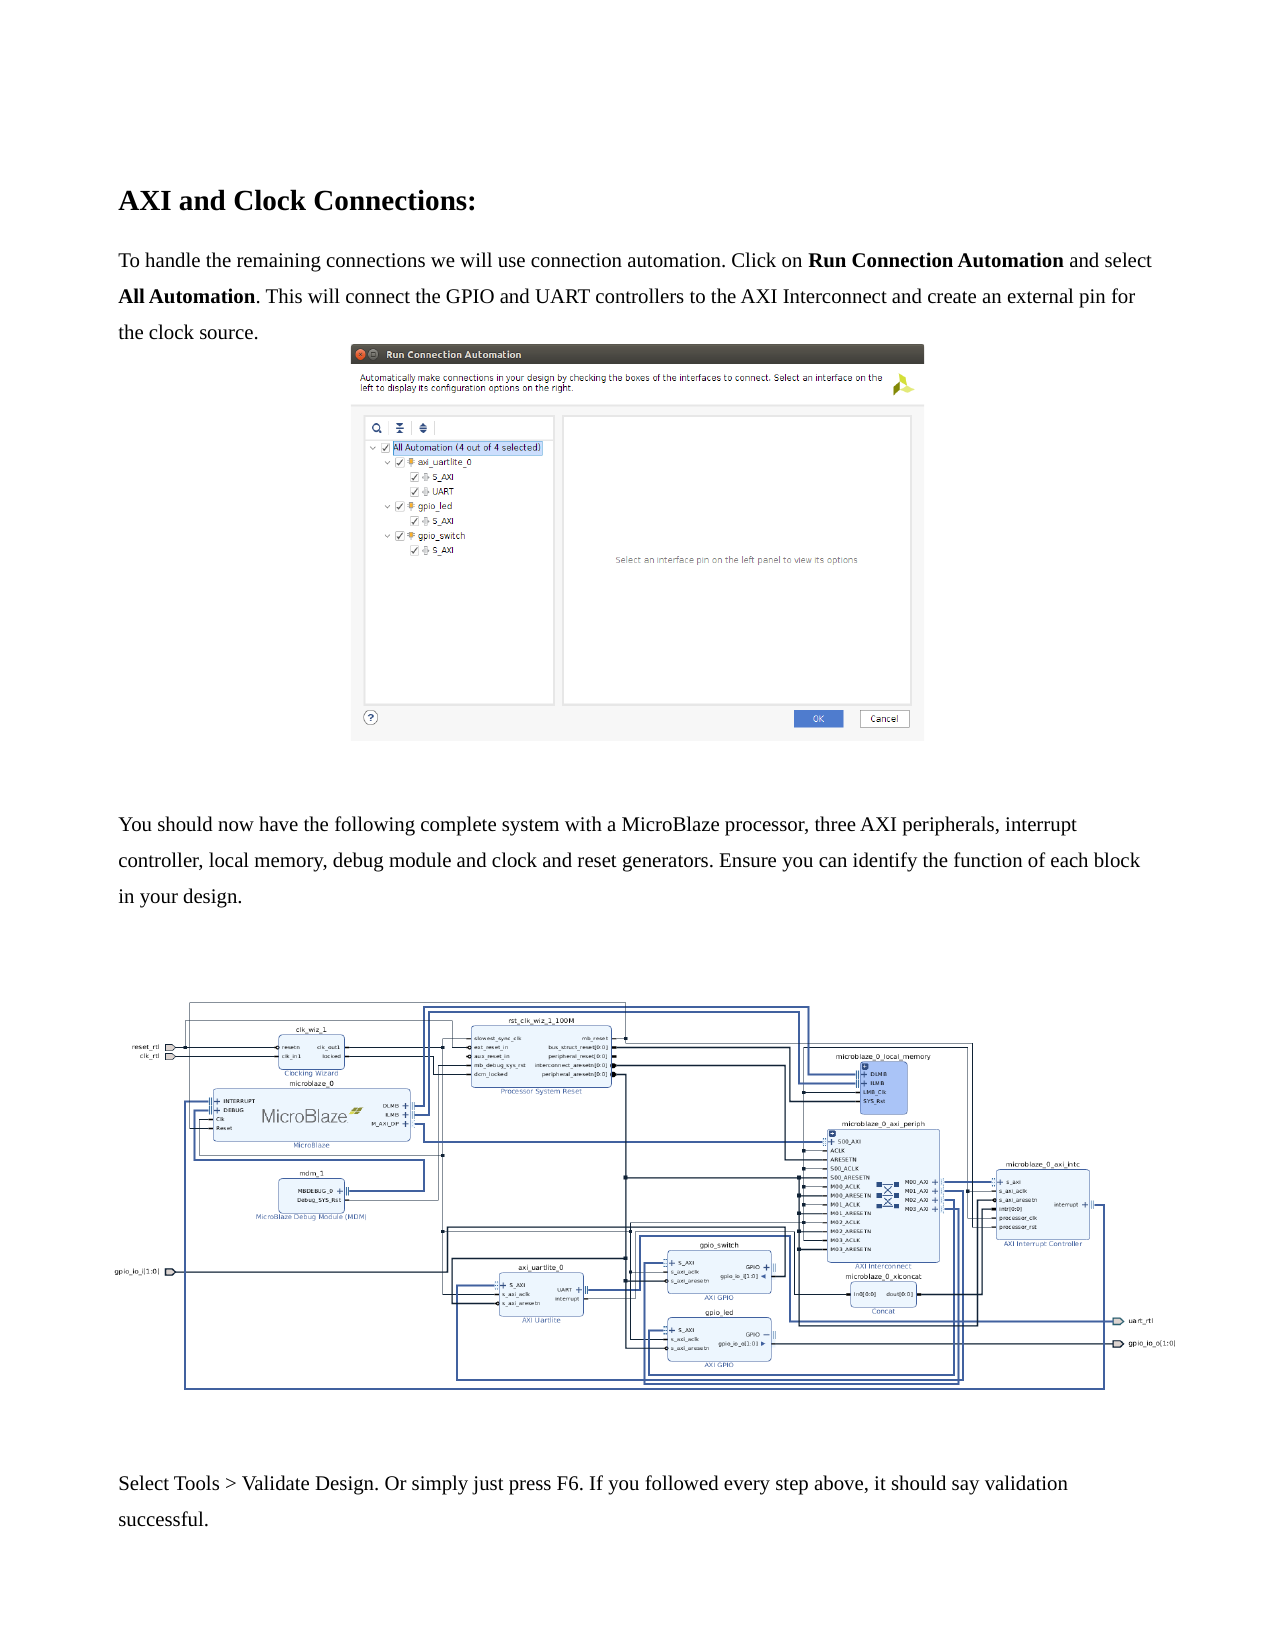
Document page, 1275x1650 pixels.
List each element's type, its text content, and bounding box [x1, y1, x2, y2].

text You should now have the following complete system with a MicroBlaze processor, three AXI peripherals, interrupt controller, local memory, debug module and clock and reset generators. Ensure you can identify the function of each block in your design. [118, 812, 1157, 908]
picture [350, 344, 925, 741]
text Select Tools > Validate Design. Or simply just press F6. If you followed every step above, it should say validation successful. [118, 1471, 1157, 1531]
picture [110, 988, 1184, 1399]
text AXI and Clock Connections: [118, 183, 1157, 217]
text To handle the remaining connections we will use connection automation. Click on Run Connection Automation and select All Automation. This will connect the GPIO and UART controllers to the AXI Interconnect and create an external pin for the clock source. [118, 248, 1157, 344]
